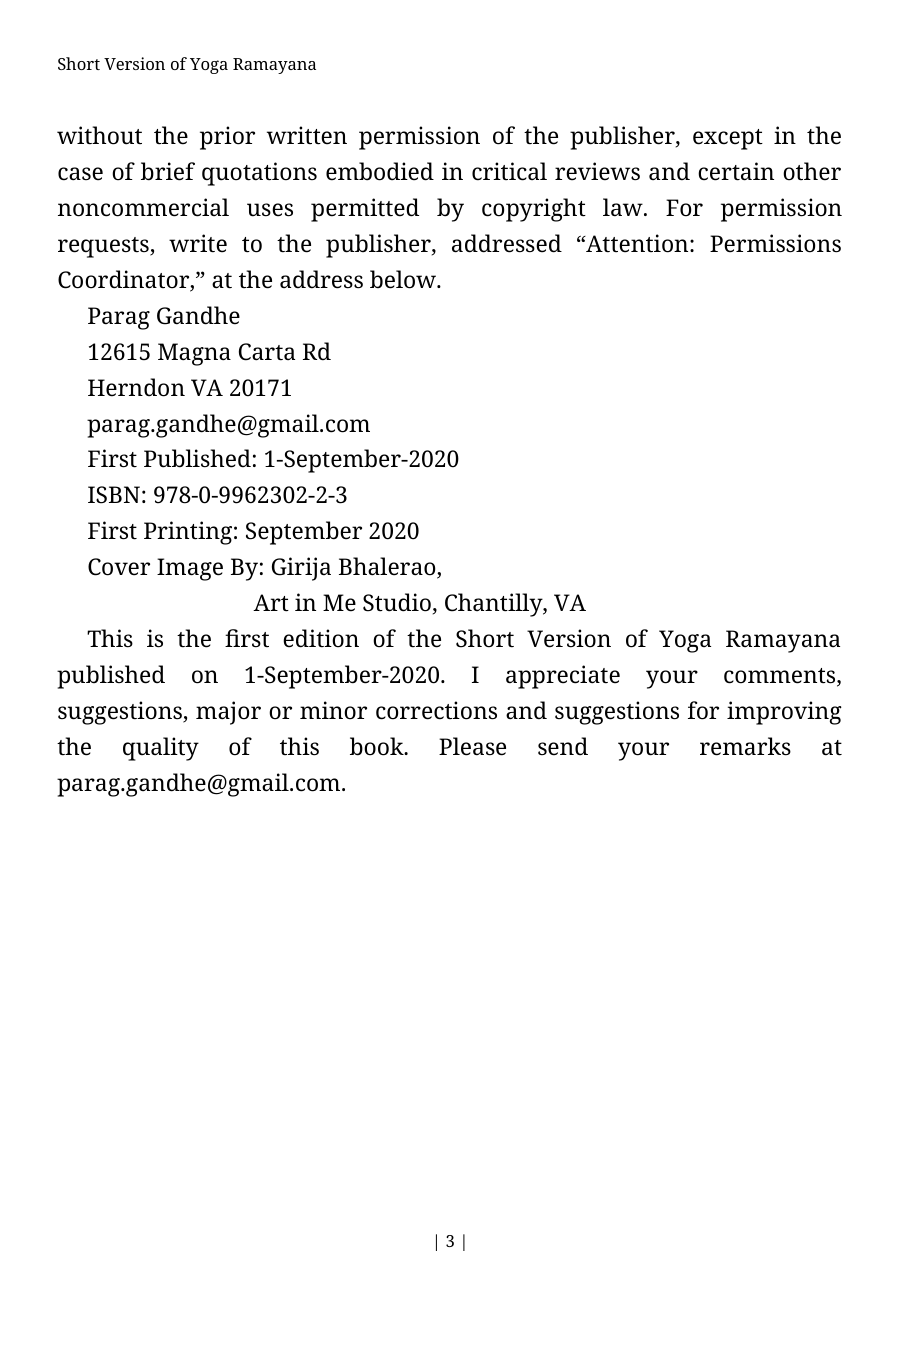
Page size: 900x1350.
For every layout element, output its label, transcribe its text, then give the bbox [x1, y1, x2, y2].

text ISBN: 978-0-9962302-2-3 [57, 479, 843, 511]
text Parag Gandhe [57, 300, 843, 331]
text First Published: 1-September-2020 [57, 443, 843, 475]
text This is the first edition of the Short Version of Yoga Ramayana published on 1-September-2020. I appreciate your comments, suggestions, major or minor corrections and suggestions for improving the quality of this book. Please send your remarks at parag.gandhe@gmail.com. [57, 623, 843, 798]
text without the prior written permission of the publisher, except in the case of brief quotations embodied in critical reviews and certain other noncommercial uses permitted by copyright law. For permission requests, write to the publisher, addressed “Attention: Permissions Coordinator,” at the address below. [57, 120, 843, 295]
text parag.gandhe@gmail.com [57, 407, 843, 439]
text Herndon VA 20171 [57, 372, 843, 403]
text 12615 Magna Carta Rd [57, 336, 843, 367]
text Cover Image By: Girija Bhalerao, [57, 551, 843, 582]
text Art in Me Studio, Chantilly, VA [57, 587, 843, 618]
text First Printing: September 2020 [57, 515, 843, 547]
